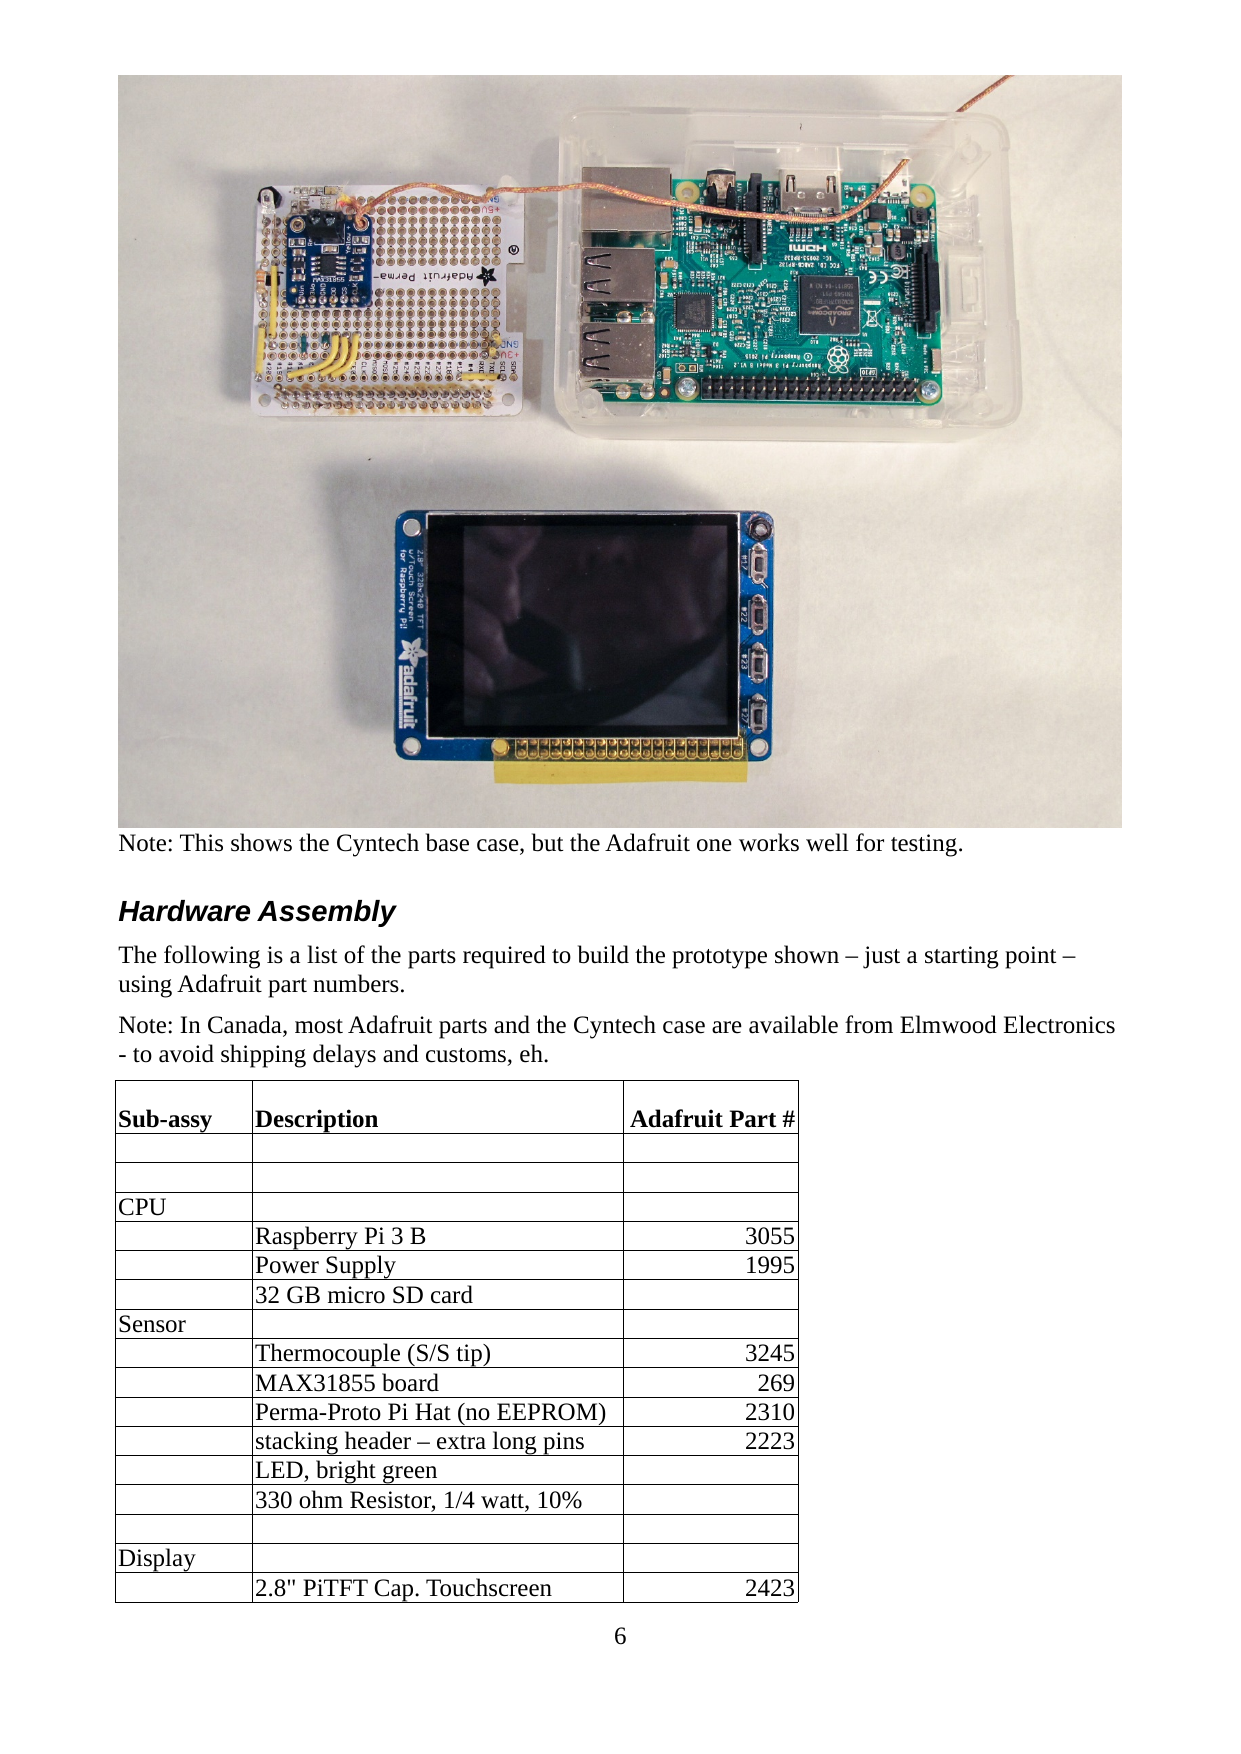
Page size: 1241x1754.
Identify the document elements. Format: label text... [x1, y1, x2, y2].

table_cell [253, 1515, 623, 1543]
table_cell 330 ohm Resistor, 1/4 watt, 10% [253, 1485, 623, 1513]
table_cell [116, 1398, 252, 1426]
table_cell [116, 1163, 252, 1192]
subtitle Hardware Assembly [118, 894, 1122, 928]
table_cell [253, 1544, 623, 1572]
table_cell [624, 1456, 798, 1484]
table_cell 32 GB micro SD card [253, 1280, 623, 1309]
table_cell [116, 1515, 252, 1543]
table_cell [116, 1573, 252, 1601]
table_cell [624, 1163, 798, 1192]
table_cell [624, 1515, 798, 1543]
table_cell Power Supply [253, 1251, 623, 1279]
table_cell [253, 1193, 623, 1221]
table_cell [116, 1485, 252, 1513]
table_cell [116, 1251, 252, 1279]
table_cell [116, 1427, 252, 1455]
table_cell [116, 1339, 252, 1367]
table_cell [116, 1134, 252, 1162]
table_header Sub-assy [116, 1081, 252, 1133]
table_cell 3055 [624, 1222, 798, 1250]
table_cell 3245 [624, 1339, 798, 1367]
table_cell [253, 1310, 623, 1338]
table_cell Thermocouple (S/S tip) [253, 1339, 623, 1367]
table_cell stacking header – extra long pins [253, 1427, 623, 1455]
table_header Description [253, 1081, 623, 1133]
table_cell Display [116, 1544, 252, 1572]
table_cell [624, 1134, 798, 1162]
table_cell CPU [116, 1193, 252, 1221]
table_cell [253, 1163, 623, 1192]
table_cell Sensor [116, 1310, 252, 1338]
table_cell Perma-Proto Pi Hat (no EEPROM) [253, 1398, 623, 1426]
table_cell 2423 [624, 1573, 798, 1601]
table_cell [116, 1456, 252, 1484]
table_cell 2.8" PiTFT Cap. Touchscreen [253, 1573, 623, 1601]
table_cell LED, bright green [253, 1456, 623, 1484]
text The following is a list of the parts required to build the prototype shown – just a starting point – using Adafruit part numbers. [118, 940, 1122, 998]
table_cell 1995 [624, 1251, 798, 1279]
table_cell [116, 1368, 252, 1396]
table_cell [624, 1485, 798, 1513]
text Note: In Canada, most Adafruit parts and the Cyntech case are available from Elmwood Electronics - to avoid shipping delays and customs, eh. [118, 1010, 1122, 1068]
table_header Adafruit Part # [624, 1081, 798, 1133]
table_cell [624, 1193, 798, 1221]
text Note: This shows the Cyntech base case, but the Adafruit one works well for testing. [118, 828, 1122, 857]
table_cell 2310 [624, 1398, 798, 1426]
table_cell [116, 1222, 252, 1250]
table_cell [624, 1310, 798, 1338]
table_cell Raspberry Pi 3 B [253, 1222, 623, 1250]
table_cell 2223 [624, 1427, 798, 1455]
table_cell [624, 1280, 798, 1309]
table_cell MAX31855 board [253, 1368, 623, 1396]
table_cell [624, 1544, 798, 1572]
table_cell [116, 1280, 252, 1309]
table_cell 269 [624, 1368, 798, 1396]
table_cell [253, 1134, 623, 1162]
